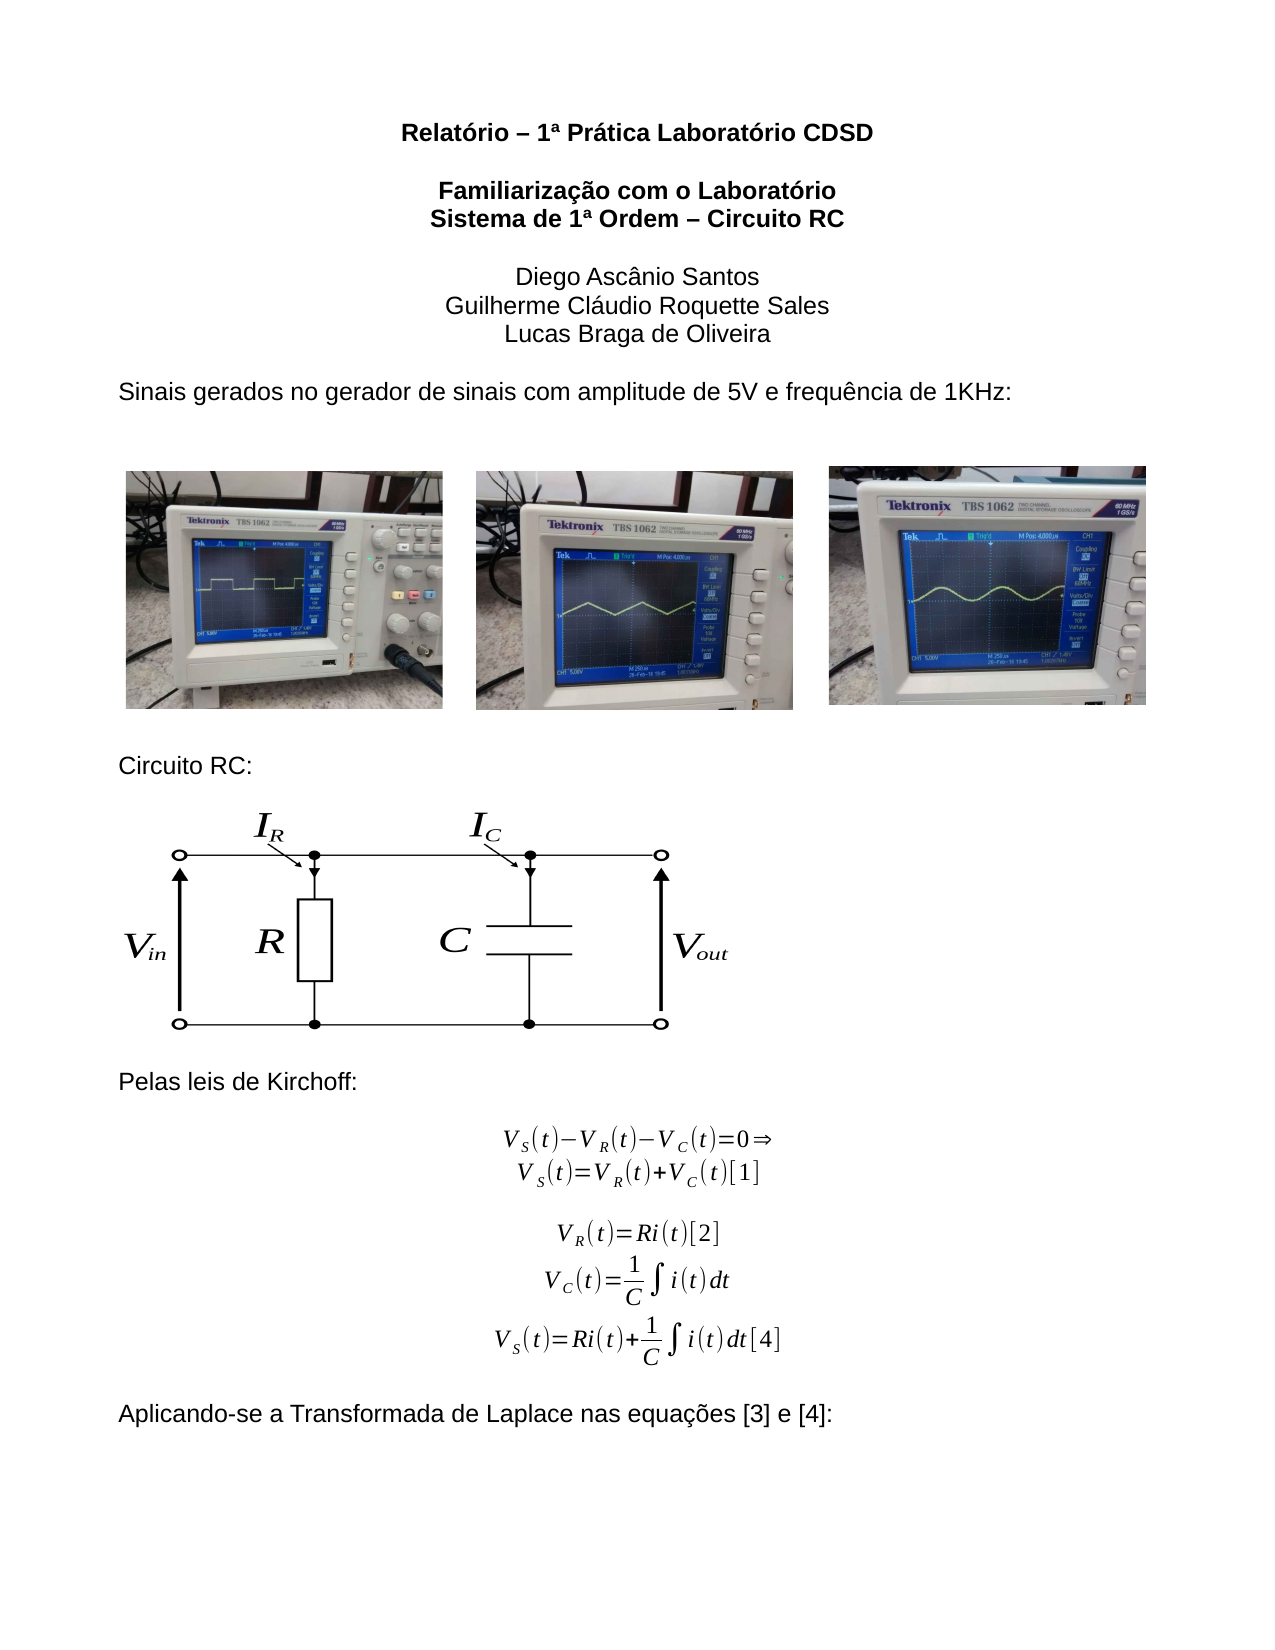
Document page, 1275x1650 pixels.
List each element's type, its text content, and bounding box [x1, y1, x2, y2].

text Circuito RC: [118, 751, 1157, 779]
text Sistema de 1ª Ordem – Circuito RC [118, 204, 1157, 233]
text Aplicando-se a Transformada de Laplace nas equações [3] e [4]: [118, 1399, 1157, 1428]
text Lucas Braga de Oliveira [118, 319, 1157, 348]
picture [828, 466, 1146, 705]
picture [476, 471, 793, 710]
text Pelas leis de Kirchoff: [118, 1067, 1157, 1096]
text Familiarização com o Laboratório [118, 176, 1157, 204]
text Relatório – 1ª Prática Laboratório CDSD [118, 118, 1157, 147]
text Sinais gerados no gerador de sinais com amplitude de 5V e frequência de 1KHz: [118, 377, 1157, 406]
picture [123, 808, 733, 1034]
text Guilherme Cláudio Roquette Sales [118, 291, 1157, 319]
text Diego Ascânio Santos [118, 262, 1157, 291]
picture [125, 471, 443, 709]
